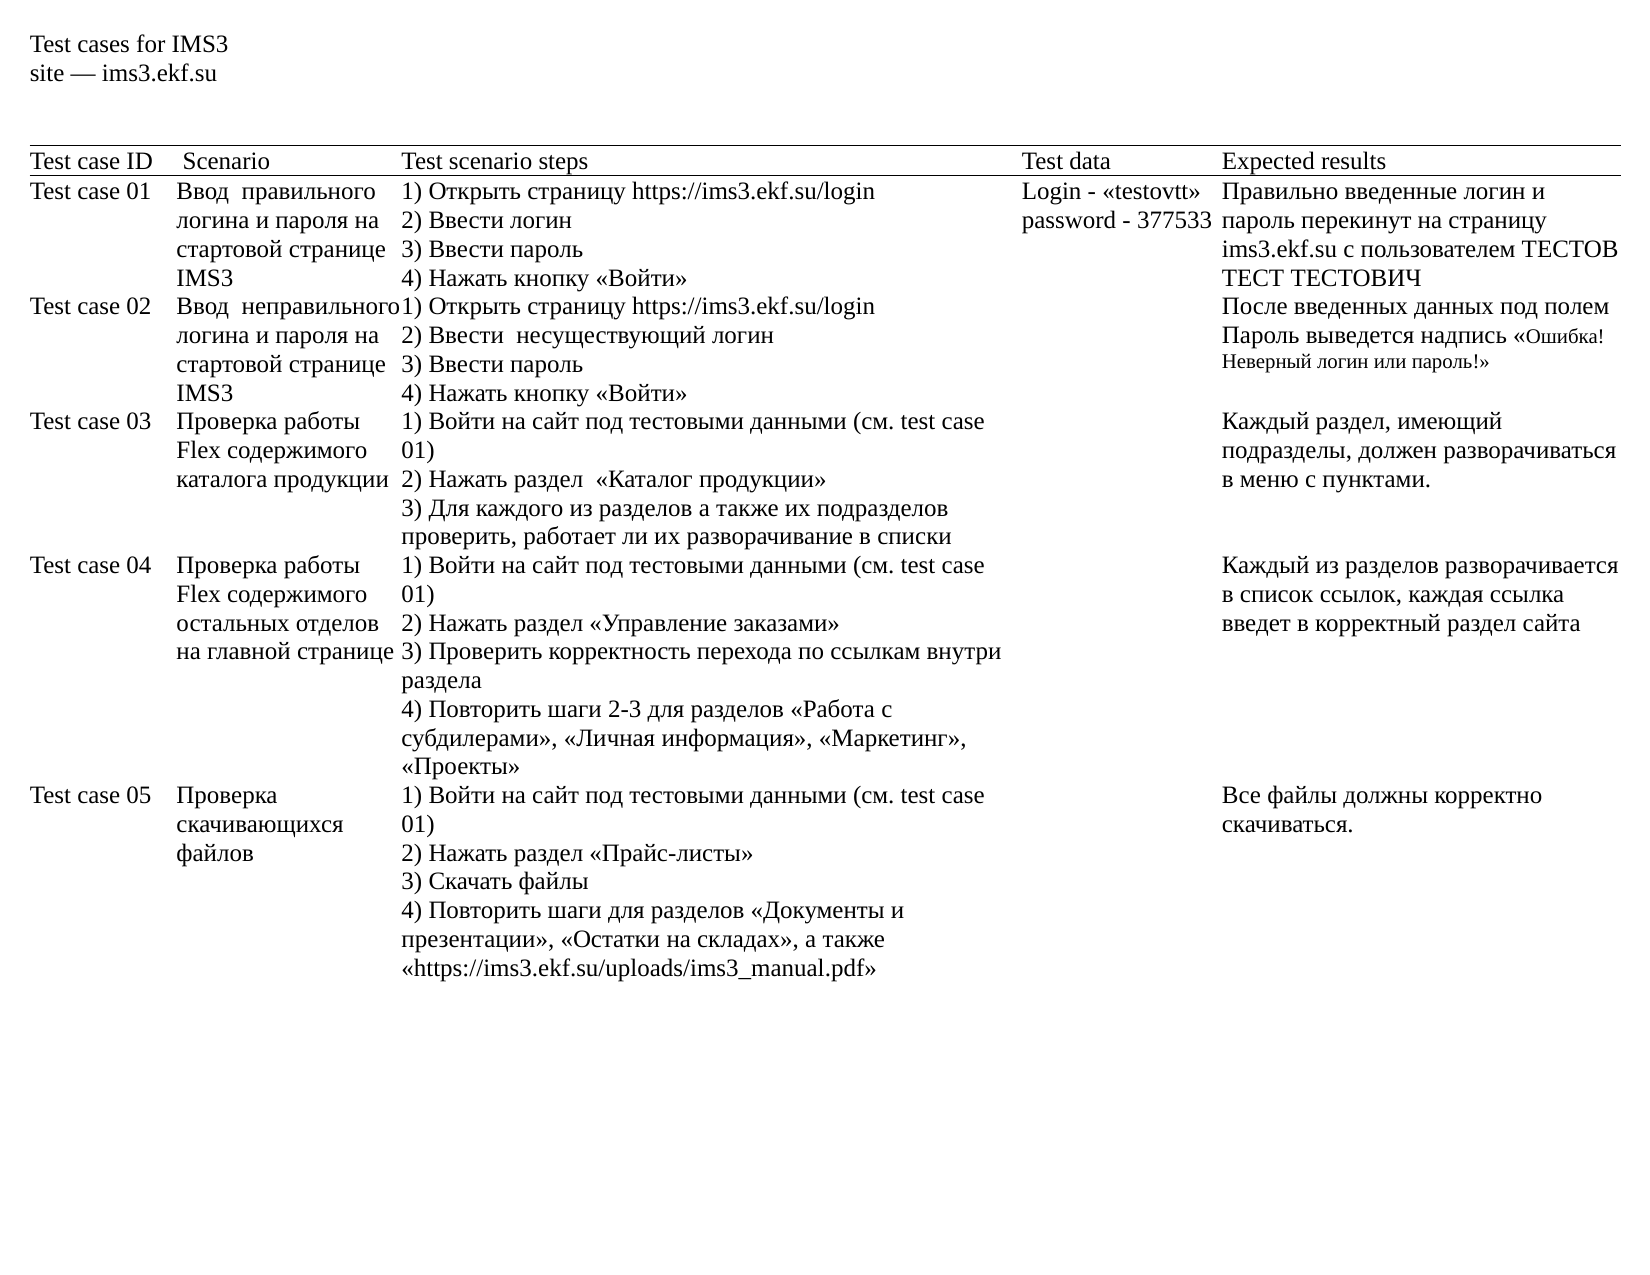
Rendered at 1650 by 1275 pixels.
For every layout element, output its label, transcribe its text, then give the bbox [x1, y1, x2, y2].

table_cell Проверка работы Flex содержимого каталога продукции [176, 406, 401, 550]
table_cell Проверка скачивающихся файлов [176, 780, 401, 981]
table_cell Ввод правильного логина и пароля на стартовой странице IMS3 [176, 176, 401, 291]
table_header Test scenario steps [401, 146, 1022, 175]
table_cell 1) Открыть страницу https://ims3.ekf.su/login 2) Ввести несуществующий логин 3) Ввести пароль 4) Нажать кнопку «Войти» [401, 291, 1022, 406]
text Test cases for IMS3 [29, 29, 1621, 58]
table_cell [1022, 406, 1222, 550]
table_cell [1022, 291, 1222, 406]
table_header Test data [1022, 146, 1222, 175]
table_cell Test case 02 [30, 291, 176, 406]
table_cell Login - «testovtt» password - 377533 [1022, 176, 1222, 291]
table_cell Все файлы должны корректно скачиваться. [1222, 780, 1621, 981]
table_header Expected results [1222, 146, 1621, 175]
table_cell Test case 05 [30, 780, 176, 981]
table_cell [1022, 550, 1222, 780]
table_cell После введенных данных под полем Пароль выведется надпись «Ошибка! Неверный логин или пароль!» [1222, 291, 1621, 406]
table_cell [1022, 780, 1222, 981]
table_cell 1) Войти на сайт под тестовыми данными (см. test case 01) 2) Нажать раздел «Прайс-листы» 3) Скачать файлы 4) Повторить шаги для разделов «Документы и презентации», «Остатки на складах», а также «https://ims3.ekf.su/uploads/ims3_manual.pdf» [401, 780, 1022, 981]
table_header Scenario [176, 146, 401, 175]
table_cell Каждый раздел, имеющий подразделы, должен разворачиваться в меню с пунктами. [1222, 406, 1621, 550]
table_cell Проверка работы Flex содержимого остальных отделов на главной странице [176, 550, 401, 780]
table_cell Ввод неправильного логина и пароля на стартовой странице IMS3 [176, 291, 401, 406]
table_cell 1) Войти на сайт под тестовыми данными (см. test case 01) 2) Нажать раздел «Управление заказами» 3) Проверить корректность перехода по ссылкам внутри раздела 4) Повторить шаги 2-3 для разделов «Работа с субдилерами», «Личная информация», «Маркетинг», «Проекты» [401, 550, 1022, 780]
table_cell 1) Войти на сайт под тестовыми данными (см. test case 01) 2) Нажать раздел «Каталог продукции» 3) Для каждого из разделов а также их подразделов проверить, работает ли их разворачивание в списки [401, 406, 1022, 550]
table_header Test case ID [30, 146, 176, 175]
table_cell Каждый из разделов разворачивается в список ссылок, каждая ссылка введет в корректный раздел сайта [1222, 550, 1621, 780]
text site — ims3.ekf.su [29, 58, 1621, 87]
table_cell Test case 01 [30, 176, 176, 291]
table_cell Test case 04 [30, 550, 176, 780]
table_cell Правильно введенные логин и пароль перекинут на страницу ims3.ekf.su с пользователем ТЕСТОВ ТЕСТ ТЕСТОВИЧ [1222, 176, 1621, 291]
table_cell Test case 03 [30, 406, 176, 550]
table_cell 1) Открыть страницу https://ims3.ekf.su/login 2) Ввести логин 3) Ввести пароль 4) Нажать кнопку «Войти» [401, 176, 1022, 291]
